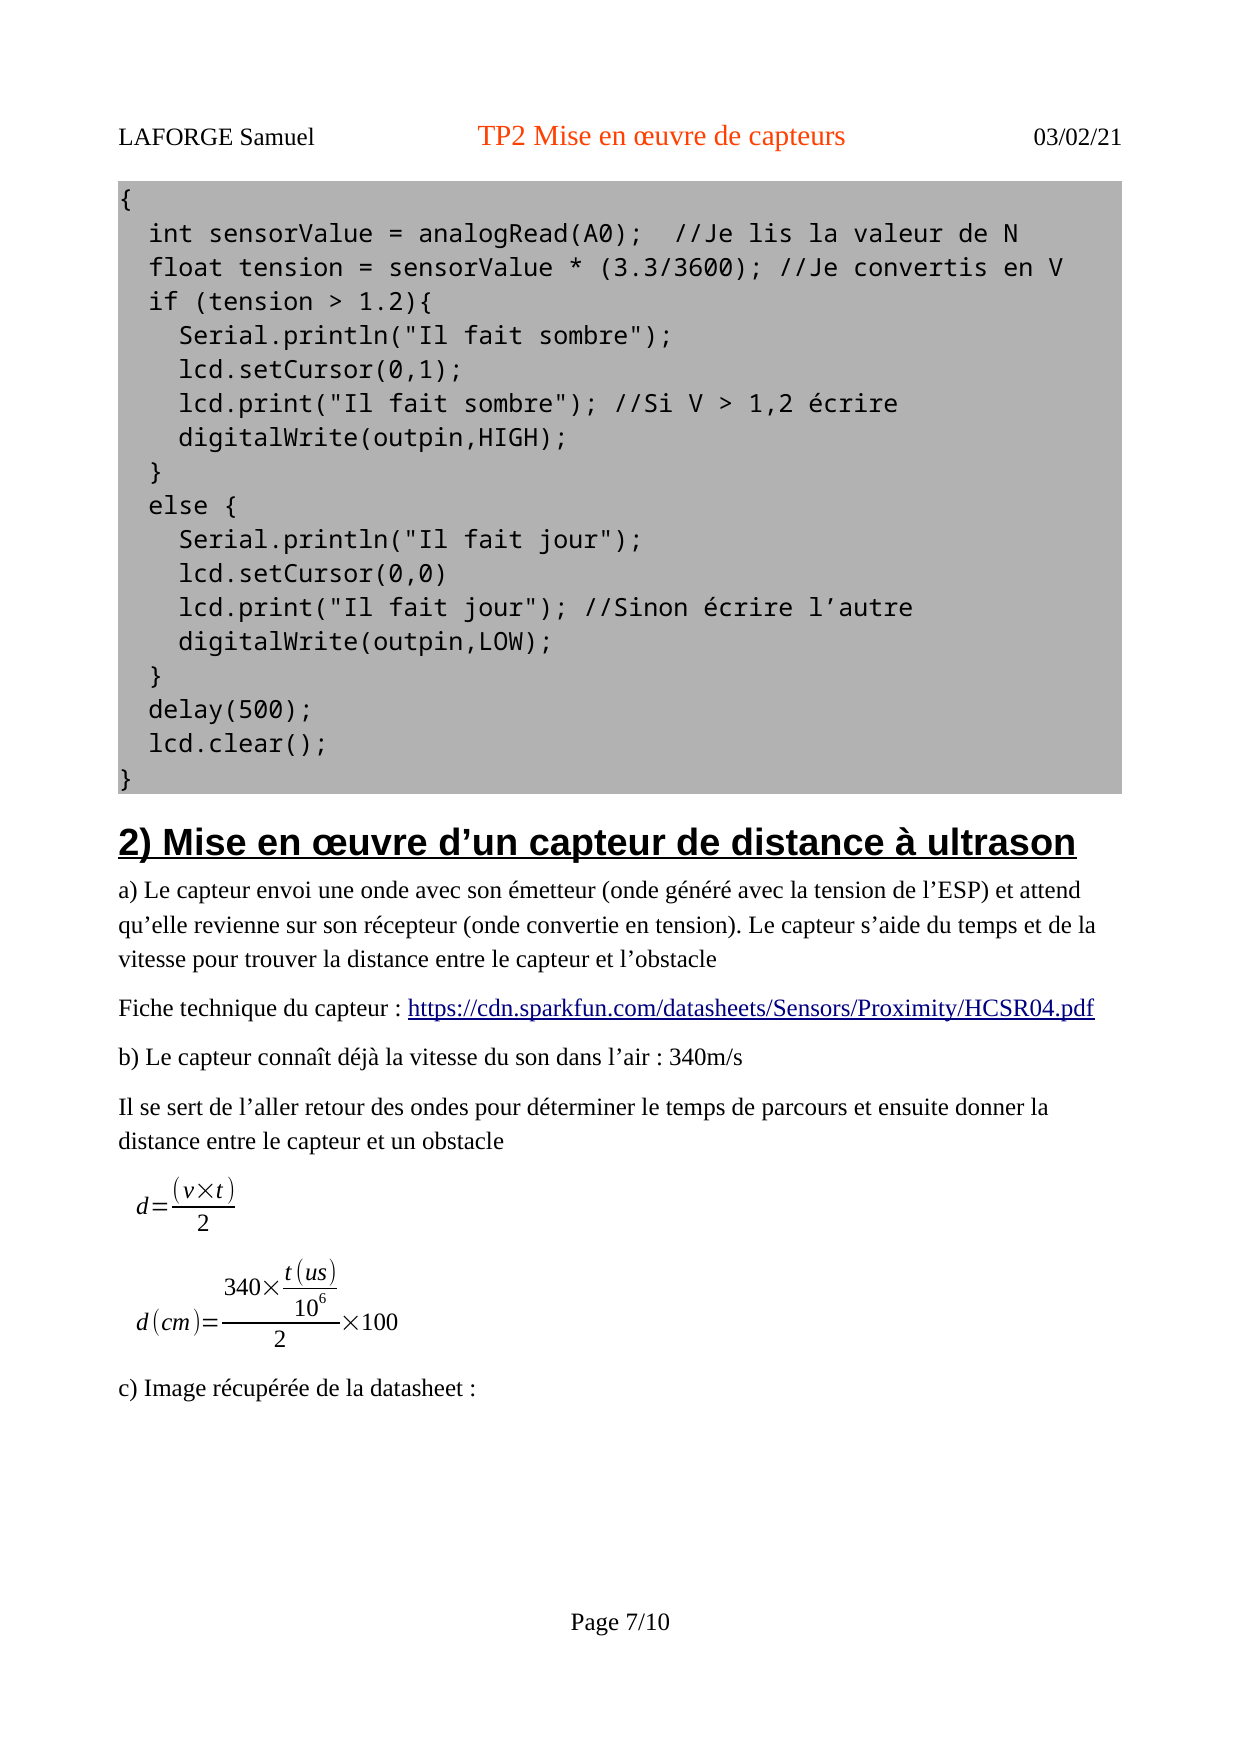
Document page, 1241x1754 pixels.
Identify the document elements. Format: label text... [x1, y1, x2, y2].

text int sensorValue = analogRead(A0); //Je lis la valeur de N [118, 215, 1122, 249]
text lcd.setCursor(0,1); [118, 351, 1122, 386]
text } [118, 658, 1122, 692]
text Il se sert de l’aller retour des ondes pour déterminer le temps de parcours et ensuite donner la distance entre le capteur et un obstacle [118, 1092, 1122, 1155]
text Serial.println("Il fait sombre"); [118, 317, 1122, 351]
text delay(500); [118, 692, 1122, 726]
text b) Le capteur connaît déjà la vitesse du son dans l’air : 340m/s [118, 1042, 1122, 1071]
text float tension = sensorValue * (3.3/3600); //Je convertis en V [118, 249, 1122, 283]
text c) Image récupérée de la datasheet : [118, 1373, 1122, 1402]
text { [118, 181, 1122, 215]
subtitle 2) Mise en œuvre d’un capteur de distance à ultrason [118, 819, 1122, 863]
text digitalWrite(outpin,LOW); [118, 624, 1122, 658]
text lcd.setCursor(0,0) [118, 556, 1122, 590]
text if (tension > 1.2){ [118, 283, 1122, 317]
text lcd.print("Il fait jour"); //Sinon écrire l’autre [118, 590, 1122, 624]
text a) Le capteur envoi une onde avec son émetteur (onde généré avec la tension de l’ESP) et attend qu’elle revienne sur son récepteur (onde convertie en tension). Le capteur s’aide du temps et de la vitesse pour trouver la distance entre le capteur et l’obstacle [118, 875, 1122, 973]
text lcd.print("Il fait sombre"); //Si V > 1,2 écrire [118, 386, 1122, 419]
text lcd.clear(); [118, 726, 1122, 760]
text } [118, 454, 1122, 488]
text Serial.println("Il fait jour"); [118, 522, 1122, 556]
text } [118, 760, 1122, 794]
text Fiche technique du capteur : https://cdn.sparkfun.com/datasheets/Sensors/Proximity/HCSR04.pdf [118, 993, 1122, 1022]
text else { [118, 488, 1122, 522]
text digitalWrite(outpin,HIGH); [118, 419, 1122, 454]
